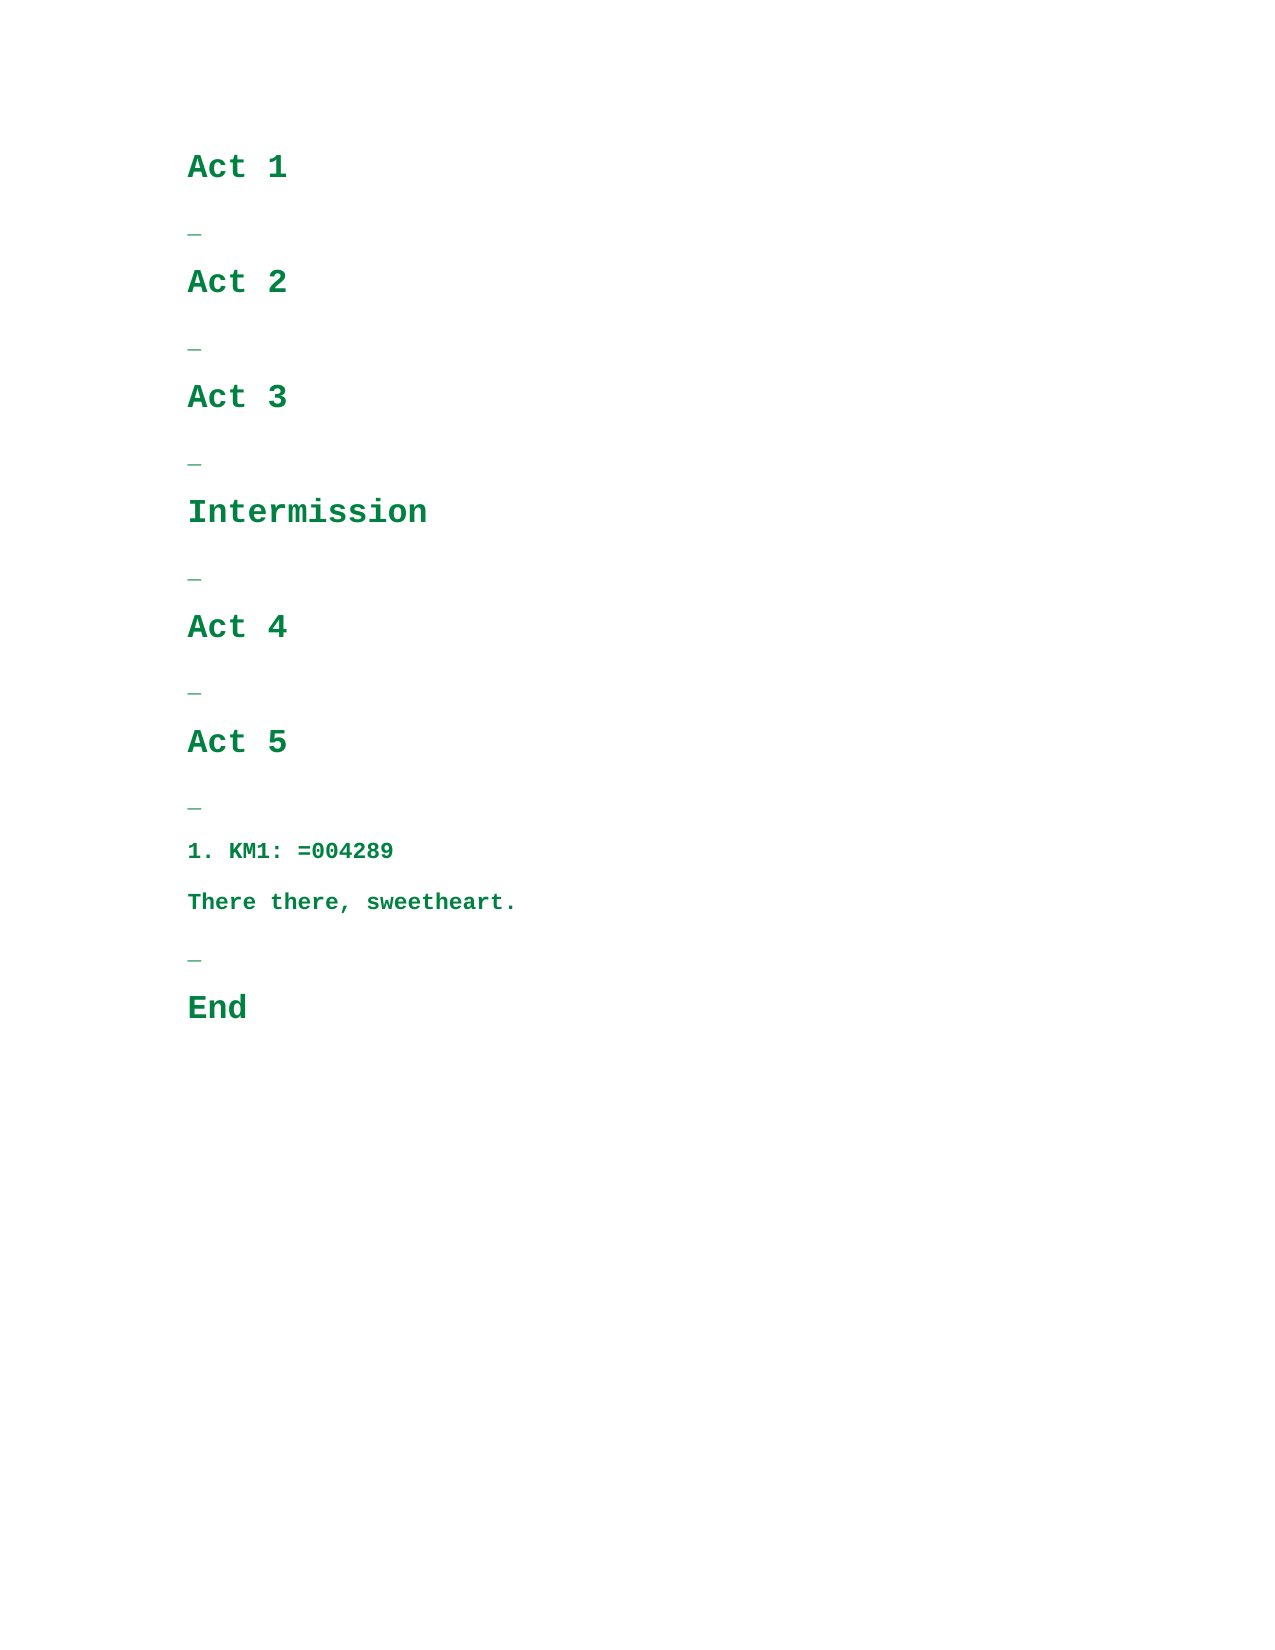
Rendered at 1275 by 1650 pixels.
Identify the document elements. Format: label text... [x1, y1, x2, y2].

text Act 2 [187, 265, 1087, 303]
text Intermission [187, 495, 1087, 532]
text Act 4 [187, 609, 1087, 647]
text _ [187, 444, 1087, 470]
text Act 1 [187, 150, 1087, 188]
text _ [187, 214, 1087, 240]
text End [187, 991, 1087, 1029]
text _ [187, 674, 1087, 700]
text _ [187, 941, 1087, 967]
text 1. KM1: =004289 [187, 839, 1087, 865]
text _ [187, 329, 1087, 355]
text Act 5 [187, 724, 1087, 762]
text There there, sweetheart. [187, 890, 1087, 916]
text _ [187, 559, 1087, 585]
text Act 3 [187, 380, 1087, 418]
text _ [187, 789, 1087, 815]
